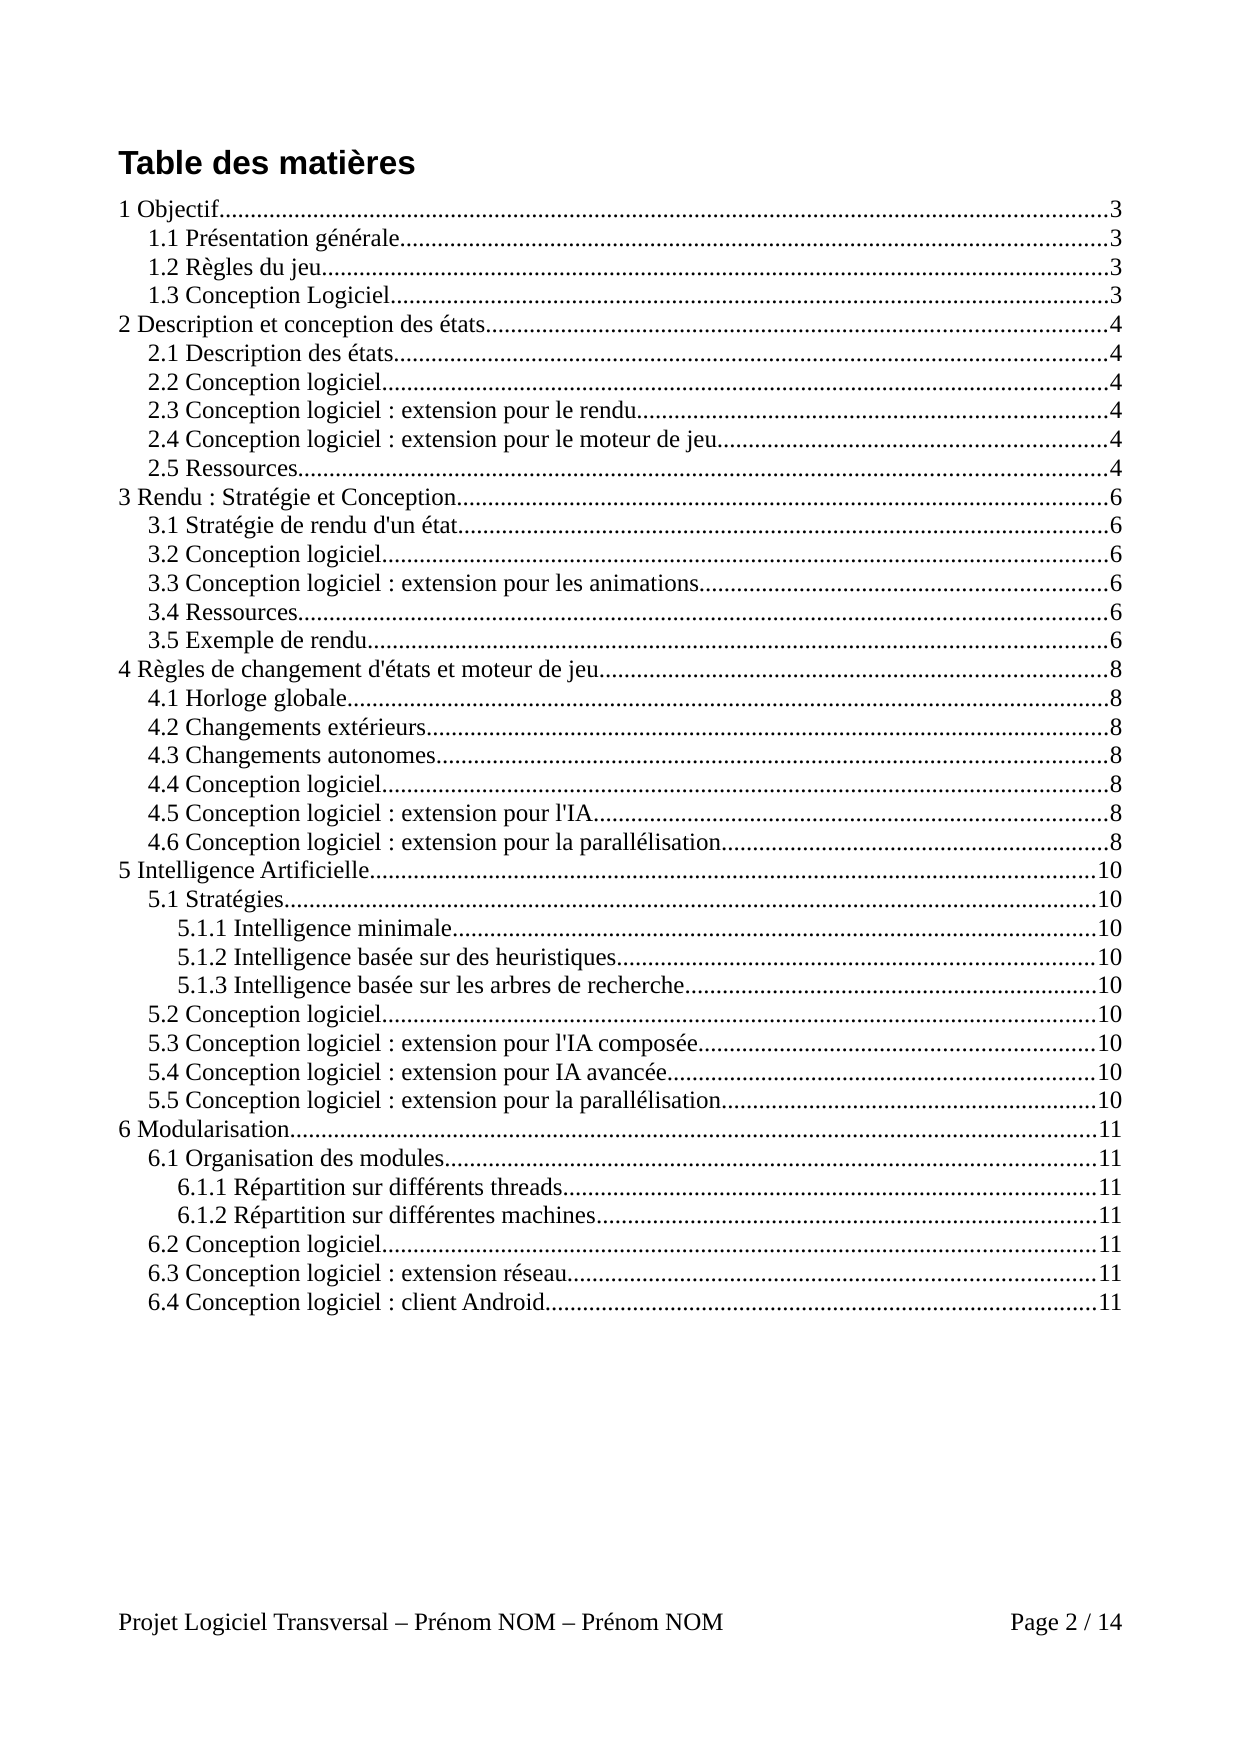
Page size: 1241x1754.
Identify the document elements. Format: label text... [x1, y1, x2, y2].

text 2.4 Conception logiciel : extension pour le moteur de jeu 4 [148, 424, 1122, 453]
text 6.1.2 Répartition sur différentes machines 11 [177, 1200, 1122, 1229]
text 5.5 Conception logiciel : extension pour la parallélisation 10 [148, 1085, 1122, 1114]
text 6.1 Organisation des modules 11 [148, 1143, 1122, 1172]
text 3.2 Conception logiciel 6 [148, 539, 1122, 568]
text 5.2 Conception logiciel 10 [148, 999, 1122, 1028]
text 5.1.2 Intelligence basée sur des heuristiques 10 [177, 942, 1122, 970]
text 4.2 Changements extérieurs 8 [148, 712, 1122, 740]
text 5.3 Conception logiciel : extension pour l'IA composée 10 [148, 1028, 1122, 1057]
text 3 Rendu : Stratégie et Conception 6 [118, 482, 1122, 510]
text 6.2 Conception logiciel 11 [148, 1229, 1122, 1258]
text 2.5 Ressources 4 [148, 453, 1122, 482]
text 5 Intelligence Artificielle 10 [118, 855, 1122, 884]
text 2.1 Description des états 4 [148, 338, 1122, 367]
text 2.3 Conception logiciel : extension pour le rendu 4 [148, 395, 1122, 424]
text 4.3 Changements autonomes 8 [148, 740, 1122, 769]
text 5.1 Stratégies 10 [148, 884, 1122, 913]
text 2 Description et conception des états 4 [118, 309, 1122, 338]
text 4.1 Horloge globale 8 [148, 683, 1122, 712]
text 3.1 Stratégie de rendu d'un état 6 [148, 510, 1122, 539]
text 5.4 Conception logiciel : extension pour IA avancée 10 [148, 1057, 1122, 1085]
text 5.1.3 Intelligence basée sur les arbres de recherche 10 [177, 970, 1122, 999]
text 1 Objectif 3 [118, 194, 1122, 223]
text 6 Modularisation 11 [118, 1114, 1122, 1143]
text 4.4 Conception logiciel 8 [148, 769, 1122, 798]
text 4.5 Conception logiciel : extension pour l'IA 8 [148, 798, 1122, 827]
subtitle Table des matières [118, 143, 1122, 182]
text 3.3 Conception logiciel : extension pour les animations 6 [148, 568, 1122, 597]
text 5.1.1 Intelligence minimale 10 [177, 913, 1122, 942]
text 6.3 Conception logiciel : extension réseau 11 [148, 1258, 1122, 1287]
text 3.4 Ressources 6 [148, 597, 1122, 625]
text 4.6 Conception logiciel : extension pour la parallélisation 8 [148, 827, 1122, 855]
text 6.4 Conception logiciel : client Android 11 [148, 1287, 1122, 1315]
text 1.1 Présentation générale 3 [148, 223, 1122, 252]
text 2.2 Conception logiciel 4 [148, 367, 1122, 395]
text 4 Règles de changement d'états et moteur de jeu 8 [118, 654, 1122, 683]
text 3.5 Exemple de rendu 6 [148, 625, 1122, 654]
text 1.3 Conception Logiciel 3 [148, 280, 1122, 309]
text 6.1.1 Répartition sur différents threads 11 [177, 1172, 1122, 1200]
text 1.2 Règles du jeu 3 [148, 252, 1122, 280]
